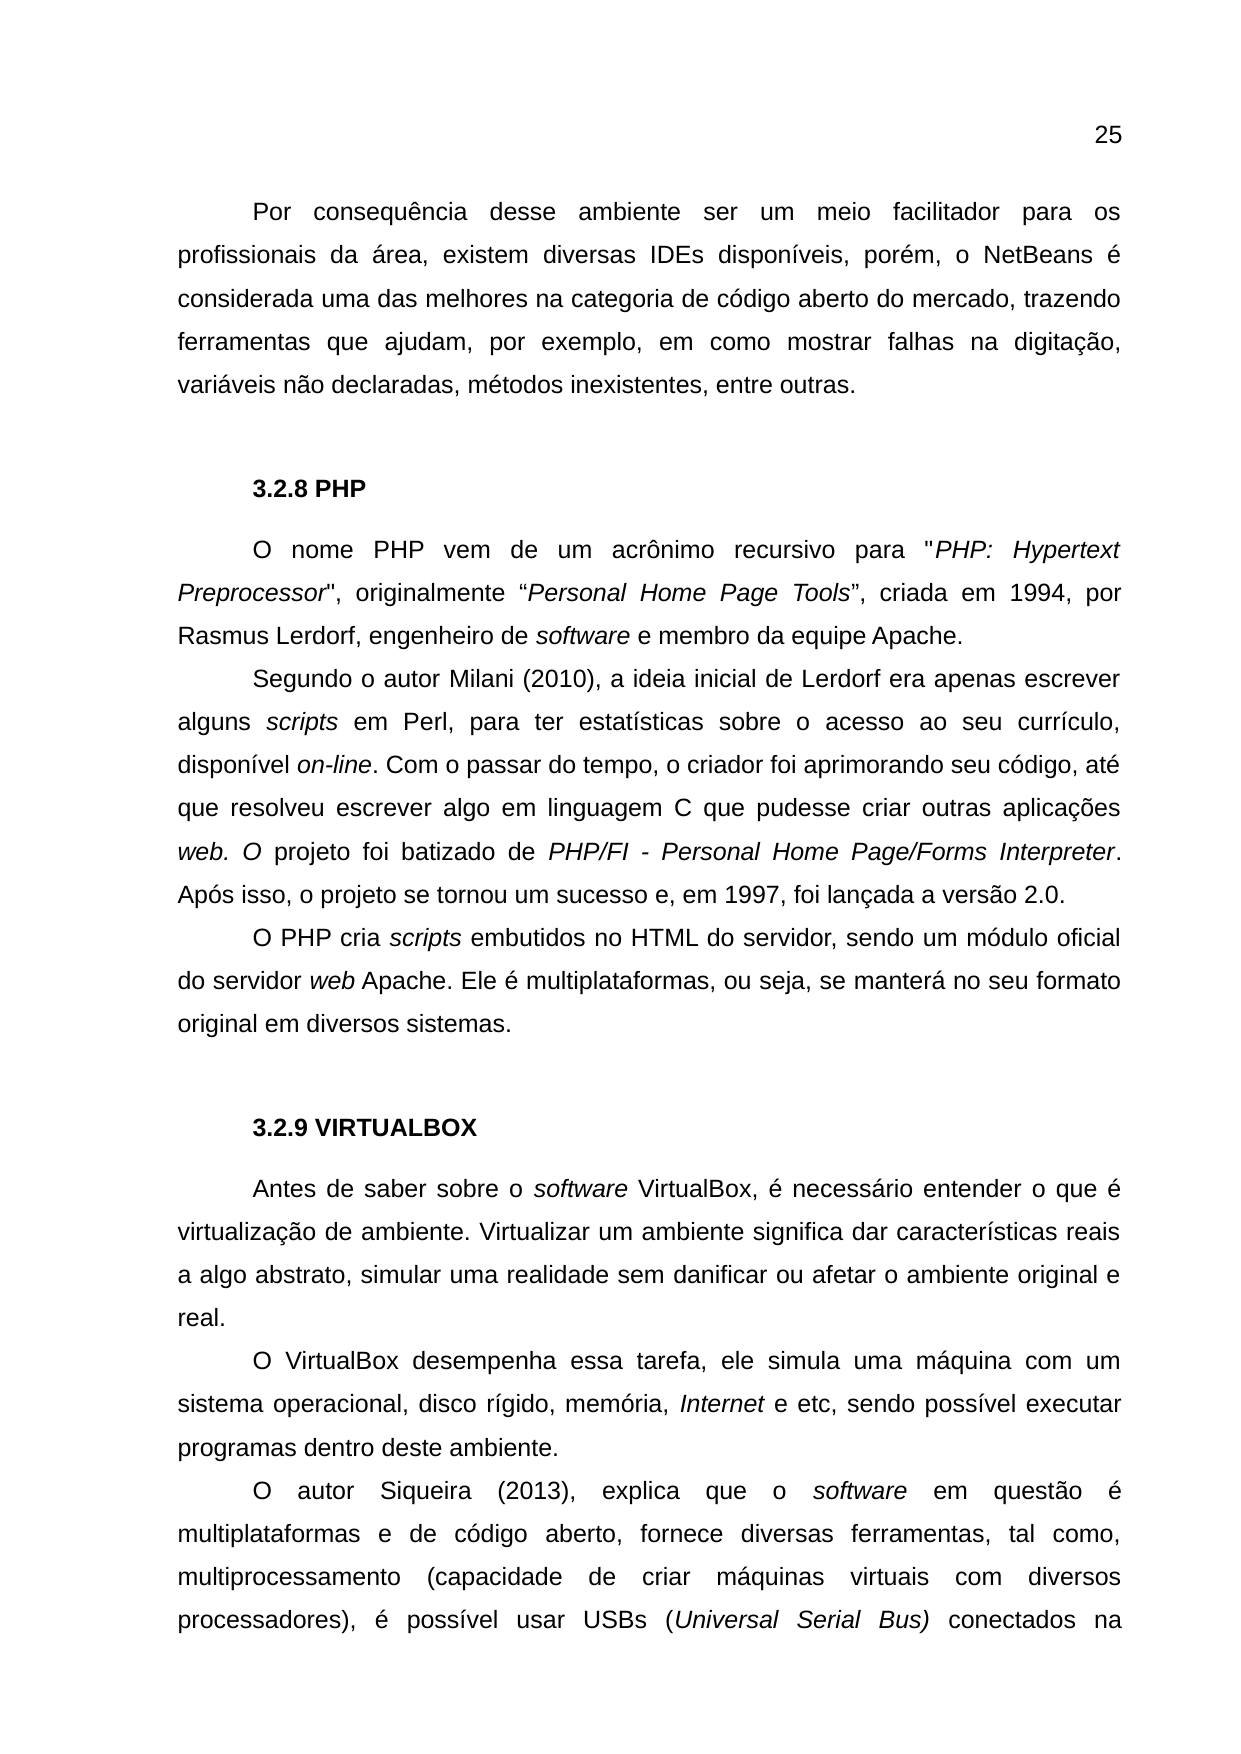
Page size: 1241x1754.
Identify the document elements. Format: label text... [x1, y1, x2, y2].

text Antes de saber sobre o software VirtualBox, é necessário entender o que é virtualização de ambiente. Virtualizar um ambiente significa dar características reais a algo abstrato, simular uma realidade sem danificar ou afetar o ambiente original e real. [177, 1174, 1122, 1332]
subtitle 3.2.9 VIRTUALBOX [177, 1113, 1122, 1142]
text O nome PHP vem de um acrônimo recursivo para "PHP: Hypertext Preprocessor", originalmente “Personal Home Page Tools”, criada em 1994, por Rasmus Lerdorf, engenheiro de software e membro da equipe Apache. [177, 535, 1122, 650]
text Por consequência desse ambiente ser um meio facilitador para os profissionais da área, existem diversas IDEs disponíveis, porém, o NetBeans é considerada uma das melhores na categoria de código aberto do mercado, trazendo ferramentas que ajudam, por exemplo, em como mostrar falhas na digitação, variáveis não declaradas, métodos inexistentes, entre outras. [177, 197, 1122, 399]
subtitle 3.2.8 PHP [177, 474, 1122, 503]
text O autor Siqueira (2013), explica que o software em questão é multiplataformas e de código aberto, fornece diversas ferramentas, tal como, multiprocessamento (capacidade de criar máquinas virtuais com diversos processadores), é possível usar USBs (Universal Serial Bus) conectados na [177, 1476, 1122, 1634]
text Segundo o autor Milani (2010), a ideia inicial de Lerdorf era apenas escrever alguns scripts em Perl, para ter estatísticas sobre o acesso ao seu currículo, disponível on-line. Com o passar do tempo, o criador foi aprimorando seu código, até que resolveu escrever algo em linguagem C que pudesse criar outras aplicações web. O projeto foi batizado de PHP/FI - Personal Home Page/Forms Interpreter. Após isso, o projeto se tornou um sucesso e, em 1997, foi lançada a versão 2.0. [177, 664, 1122, 908]
text O PHP cria scripts embutidos no HTML do servidor, sendo um módulo oficial do servidor web Apache. Ele é multiplataformas, ou seja, se manterá no seu formato original em diversos sistemas. [177, 923, 1122, 1038]
text O VirtualBox desempenha essa tarefa, ele simula uma máquina com um sistema operacional, disco rígido, memória, Internet e etc, sendo possível executar programas dentro deste ambiente. [177, 1346, 1122, 1461]
